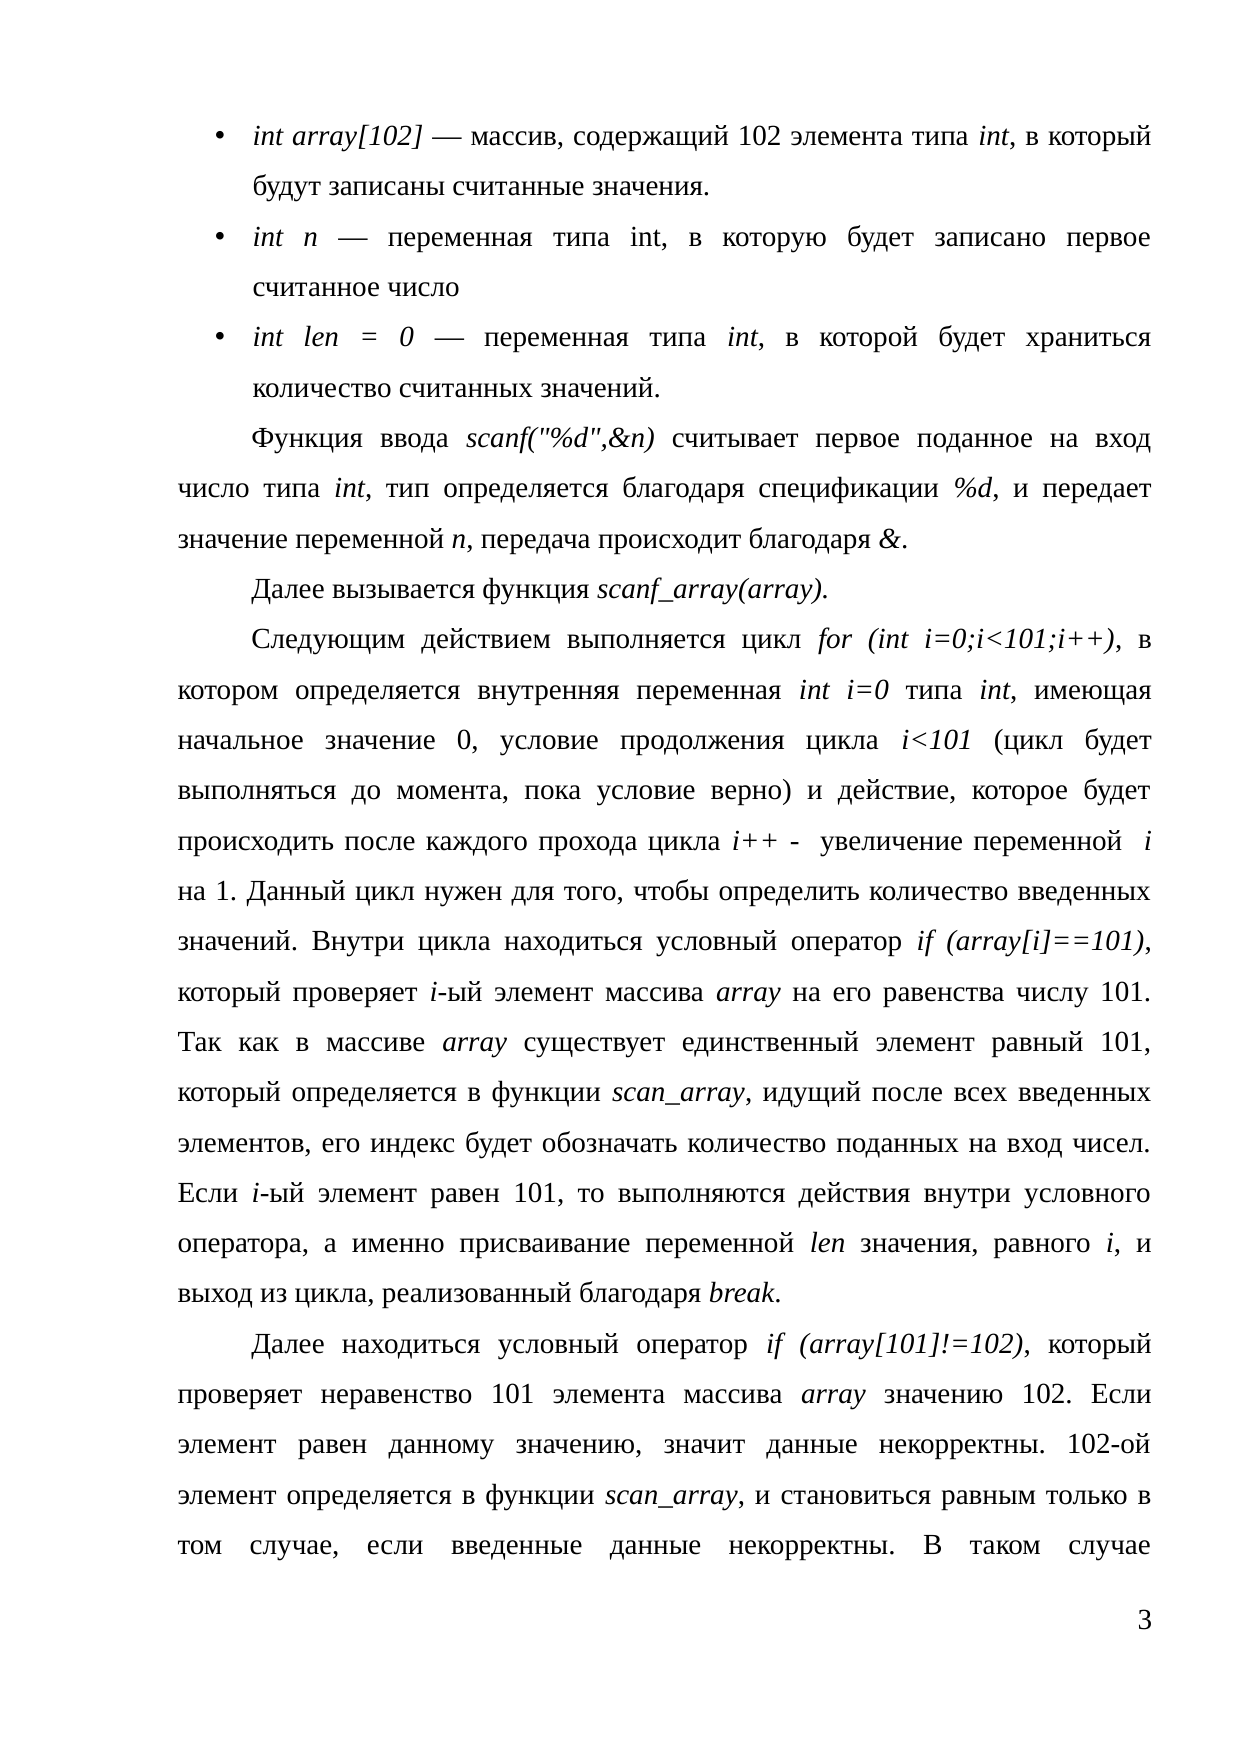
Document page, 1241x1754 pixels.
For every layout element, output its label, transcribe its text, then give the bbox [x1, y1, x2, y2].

text Далее находиться условный оператор if (array[101]!=102), который проверяет неравенство 101 элемента массива array значению 102. Если элемент равен данному значению, значит данные некорректны. 102-ой элемент определяется в функции scan_array, и становиться равным только в том случае, если введенные данные некорректны. В таком случае [177, 1326, 1152, 1561]
list int array[102] — массив, содержащий 102 элемента типа int, в который будут записаны считанные значения. [215, 118, 1152, 202]
text Следующим действием выполняется цикл for (int i=0;i<101;i++), в котором определяется внутренняя переменная int i=0 типа int, имеющая начальное значение 0, условие продолжения цикла i<101 (цикл будет выполняться до момента, пока условие верно) и действие, которое будет происходить после каждого прохода цикла i++ - увеличение переменной i на 1. Данный цикл нужен для того, чтобы определить количество введенных значений. Внутри цикла находиться условный оператор if (array[i]==101), который проверяет i-ый элемент массива array на его равенства числу 101. Так как в массиве array существует единственный элемент равный 101, который определяется в функции scan_array, идущий после всех введенных элементов, его индекс будет обозначать количество поданных на вход чисел. Если i-ый элемент равен 101, то выполняются действия внутри условного оператора, а именно присваивание переменной len значения, равного i, и выход из цикла, реализованный благодаря break. [177, 622, 1152, 1309]
text Функция ввода scanf("%d",&n) считывает первое поданное на вход число типа int, тип определяется благодаря спецификации %d, и передает значение переменной n, передача происходит благодаря &. [177, 420, 1152, 554]
list int n — переменная типа int, в которую будет записано первое считанное число [215, 219, 1152, 303]
list int len = 0 — переменная типа int, в которой будет храниться количество считанных значений. [215, 319, 1152, 403]
text Далее вызывается функция scanf_array(array). [177, 571, 1152, 605]
